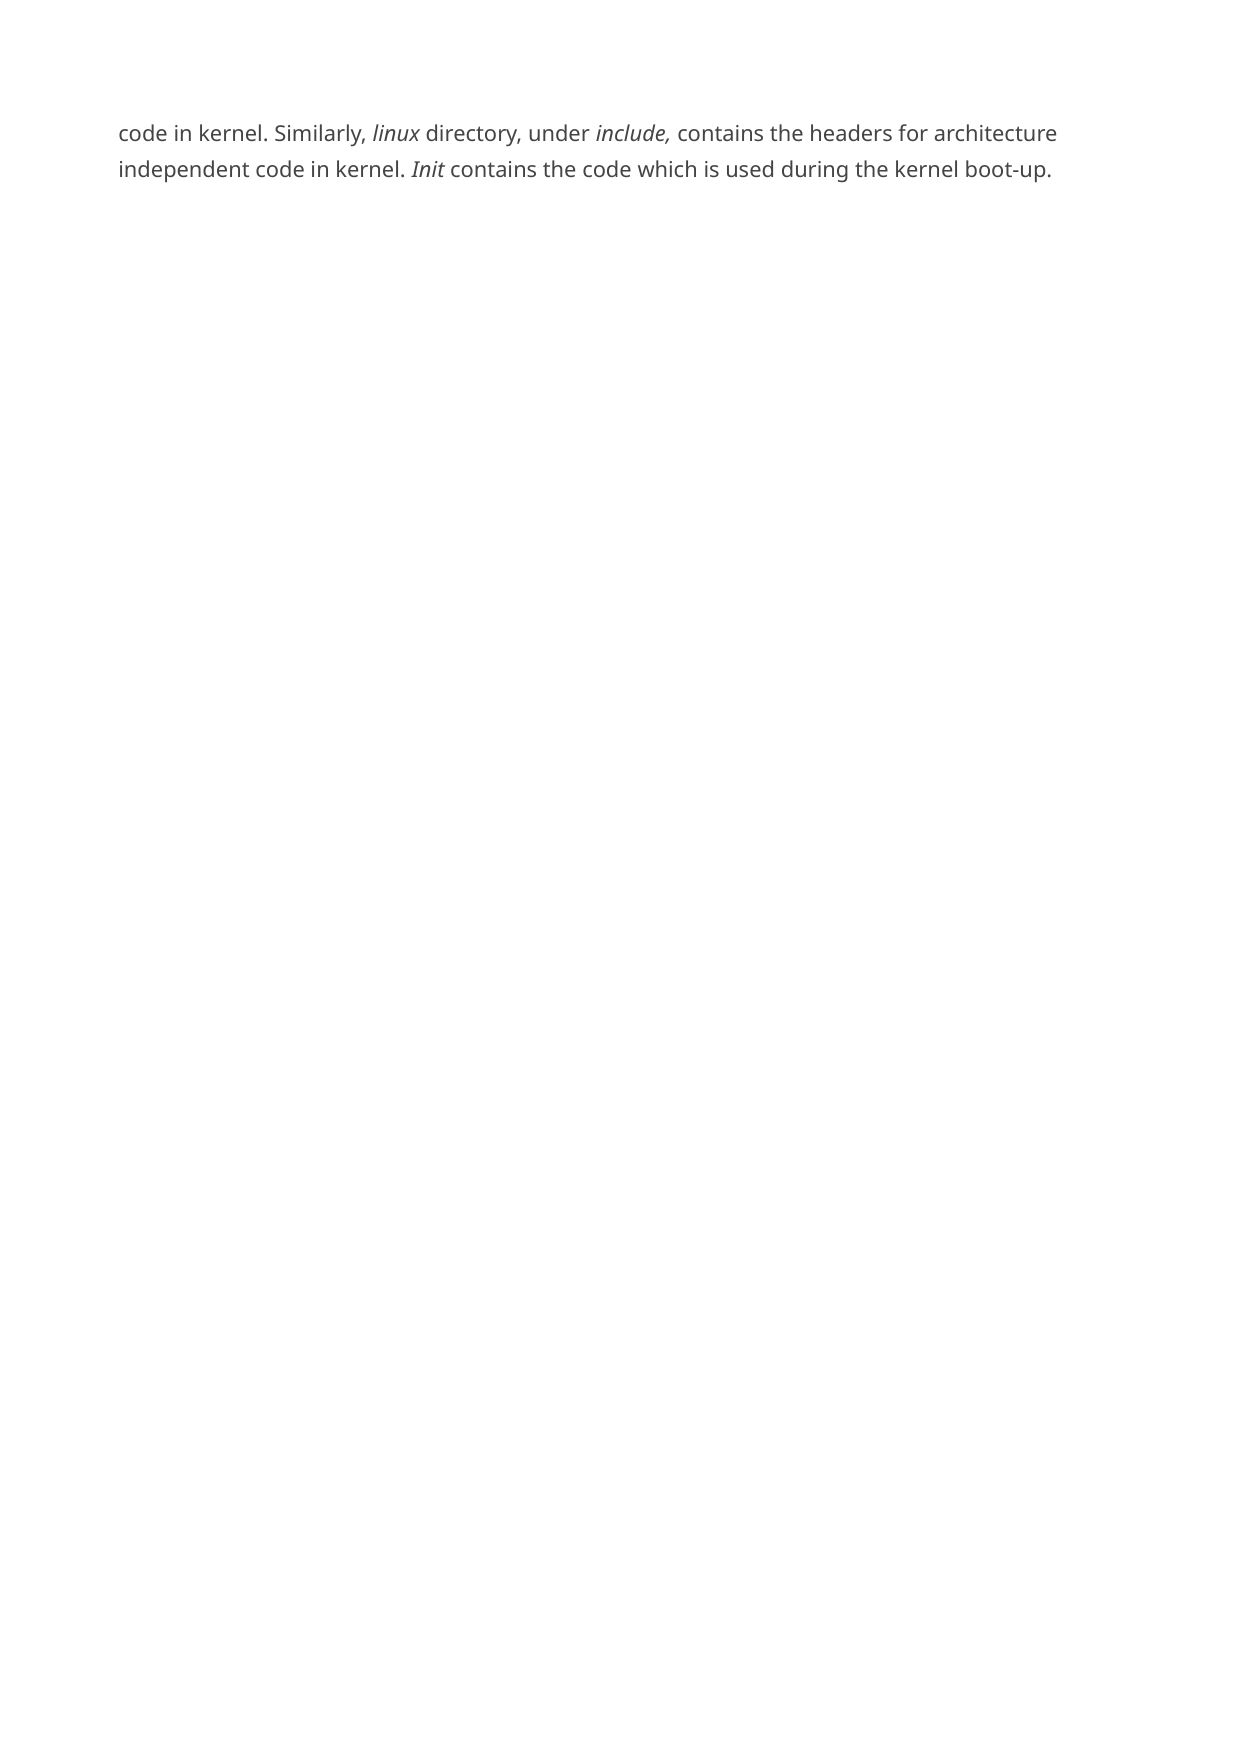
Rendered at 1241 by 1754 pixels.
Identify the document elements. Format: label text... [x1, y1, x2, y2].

text code in kernel. Similarly, linux directory, under include, contains the headers for architecture independent code in kernel. Init contains the code which is used during the kernel boot-up. [118, 118, 1122, 184]
